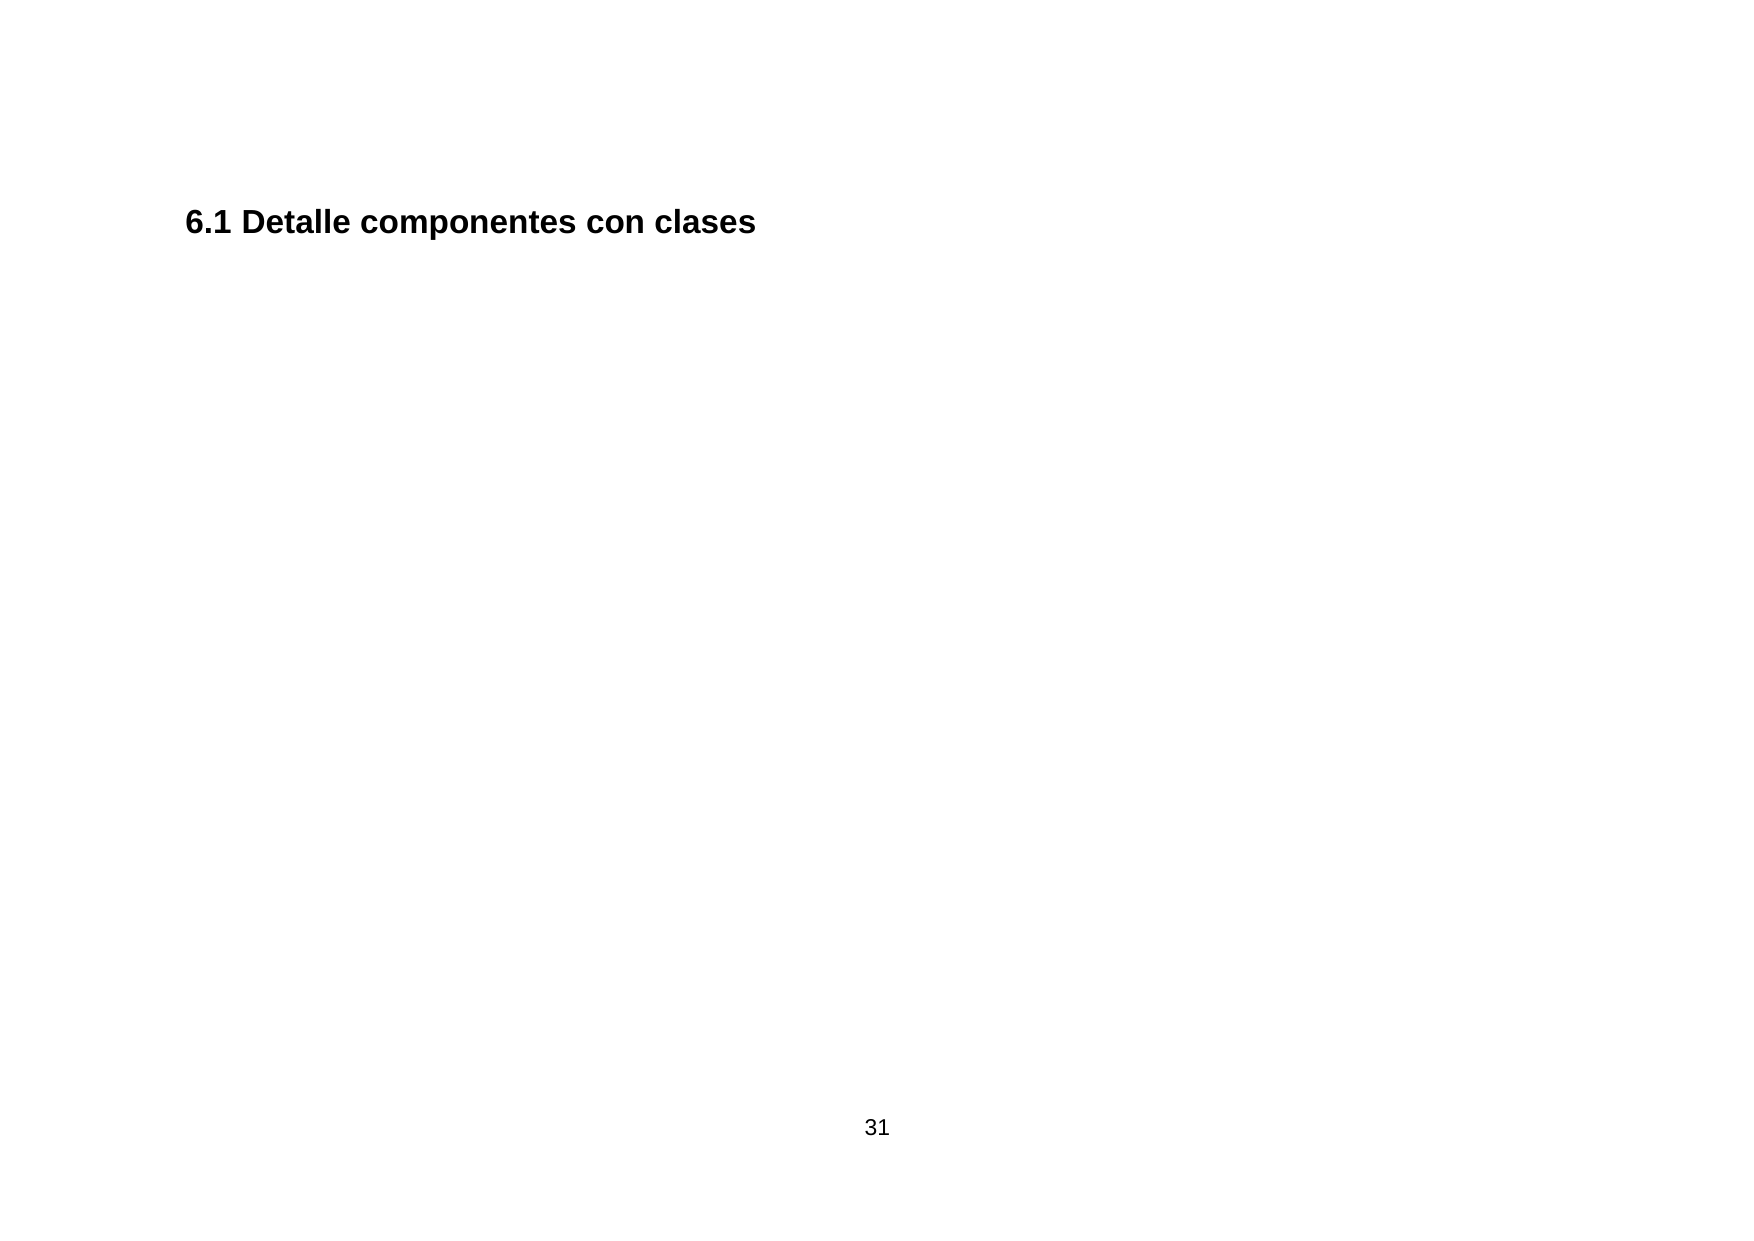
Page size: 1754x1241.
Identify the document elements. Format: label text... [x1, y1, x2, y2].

subtitle Detalle componentes con clases [185, 202, 1606, 241]
